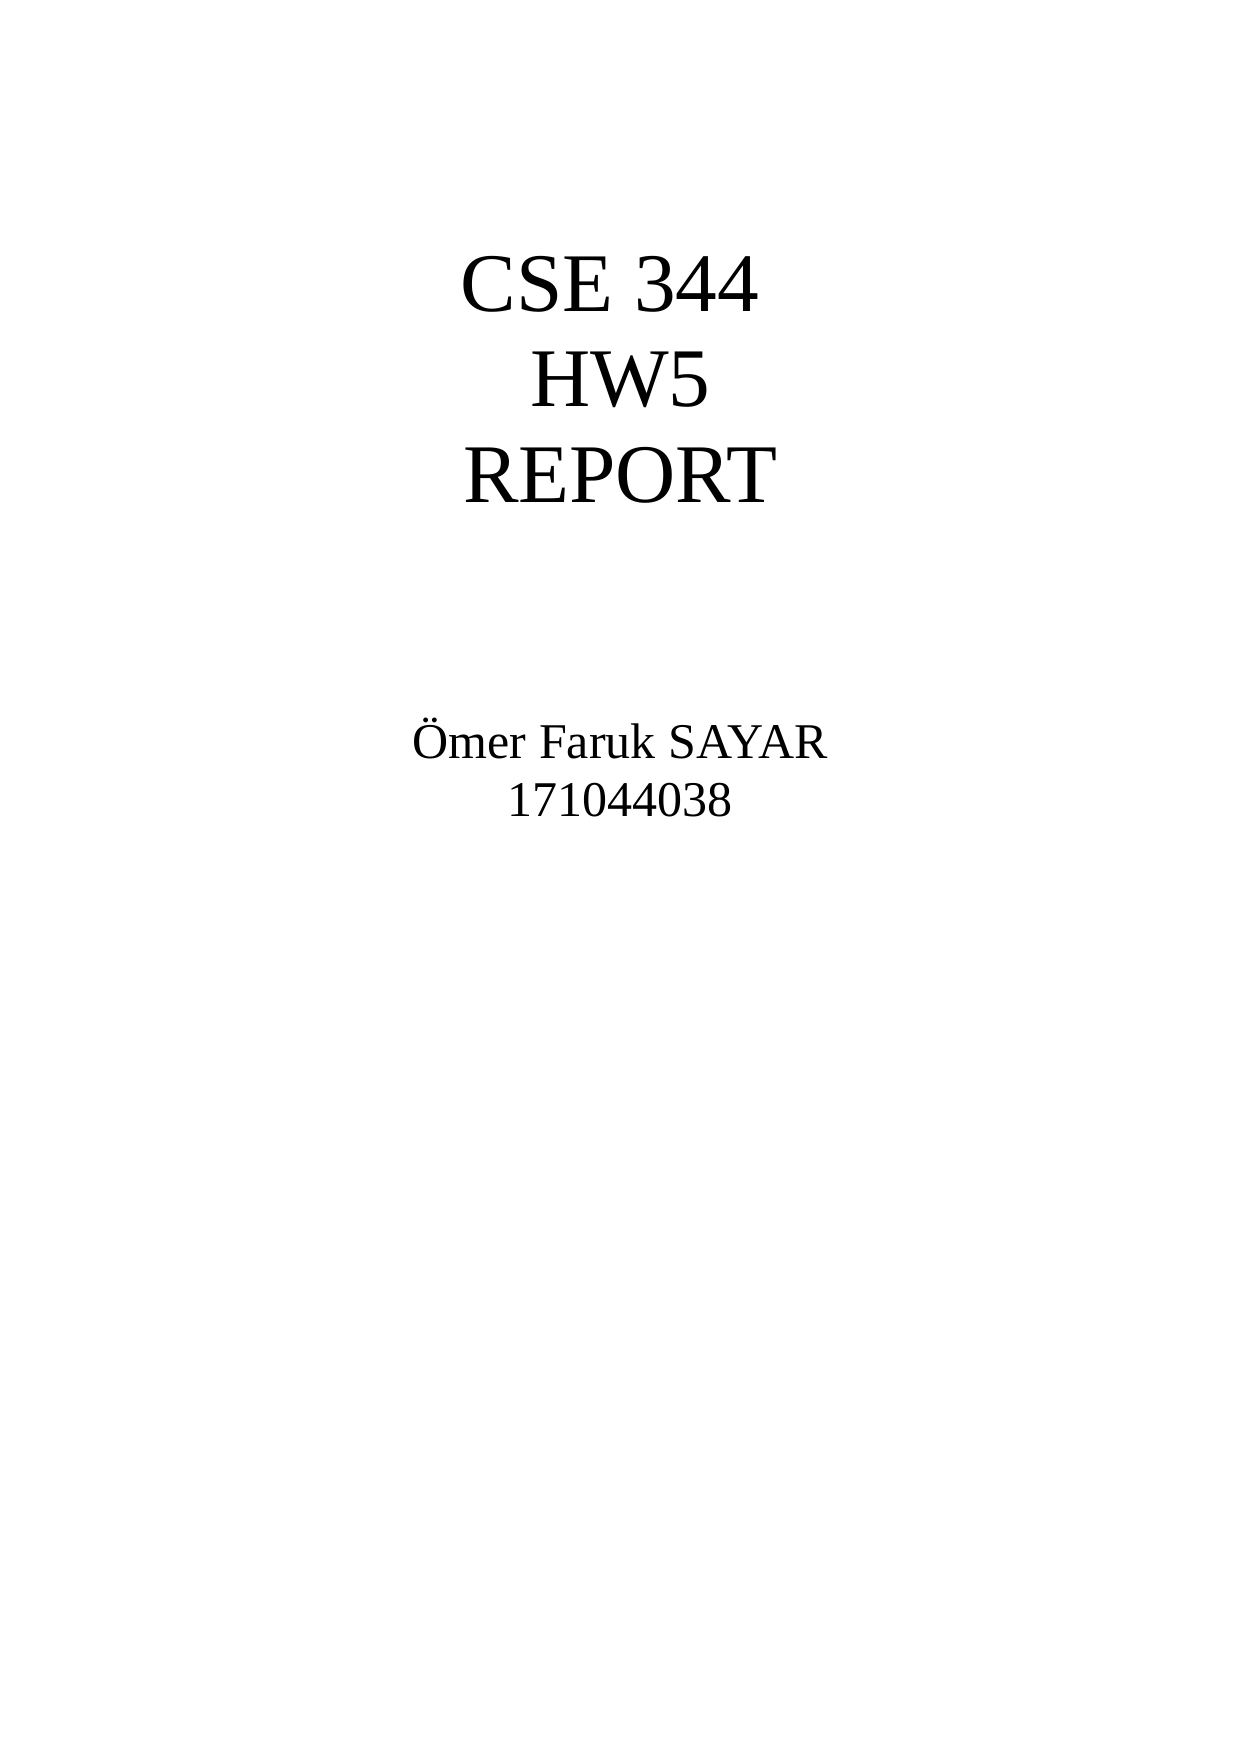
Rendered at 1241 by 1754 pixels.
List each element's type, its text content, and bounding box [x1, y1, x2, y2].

text REPORT [118, 425, 1122, 521]
text 171044038 [118, 770, 1122, 827]
text CSE 344 [118, 233, 1122, 329]
text Ömer Faruk SAYAR [118, 712, 1122, 770]
text HW5 [118, 329, 1122, 425]
